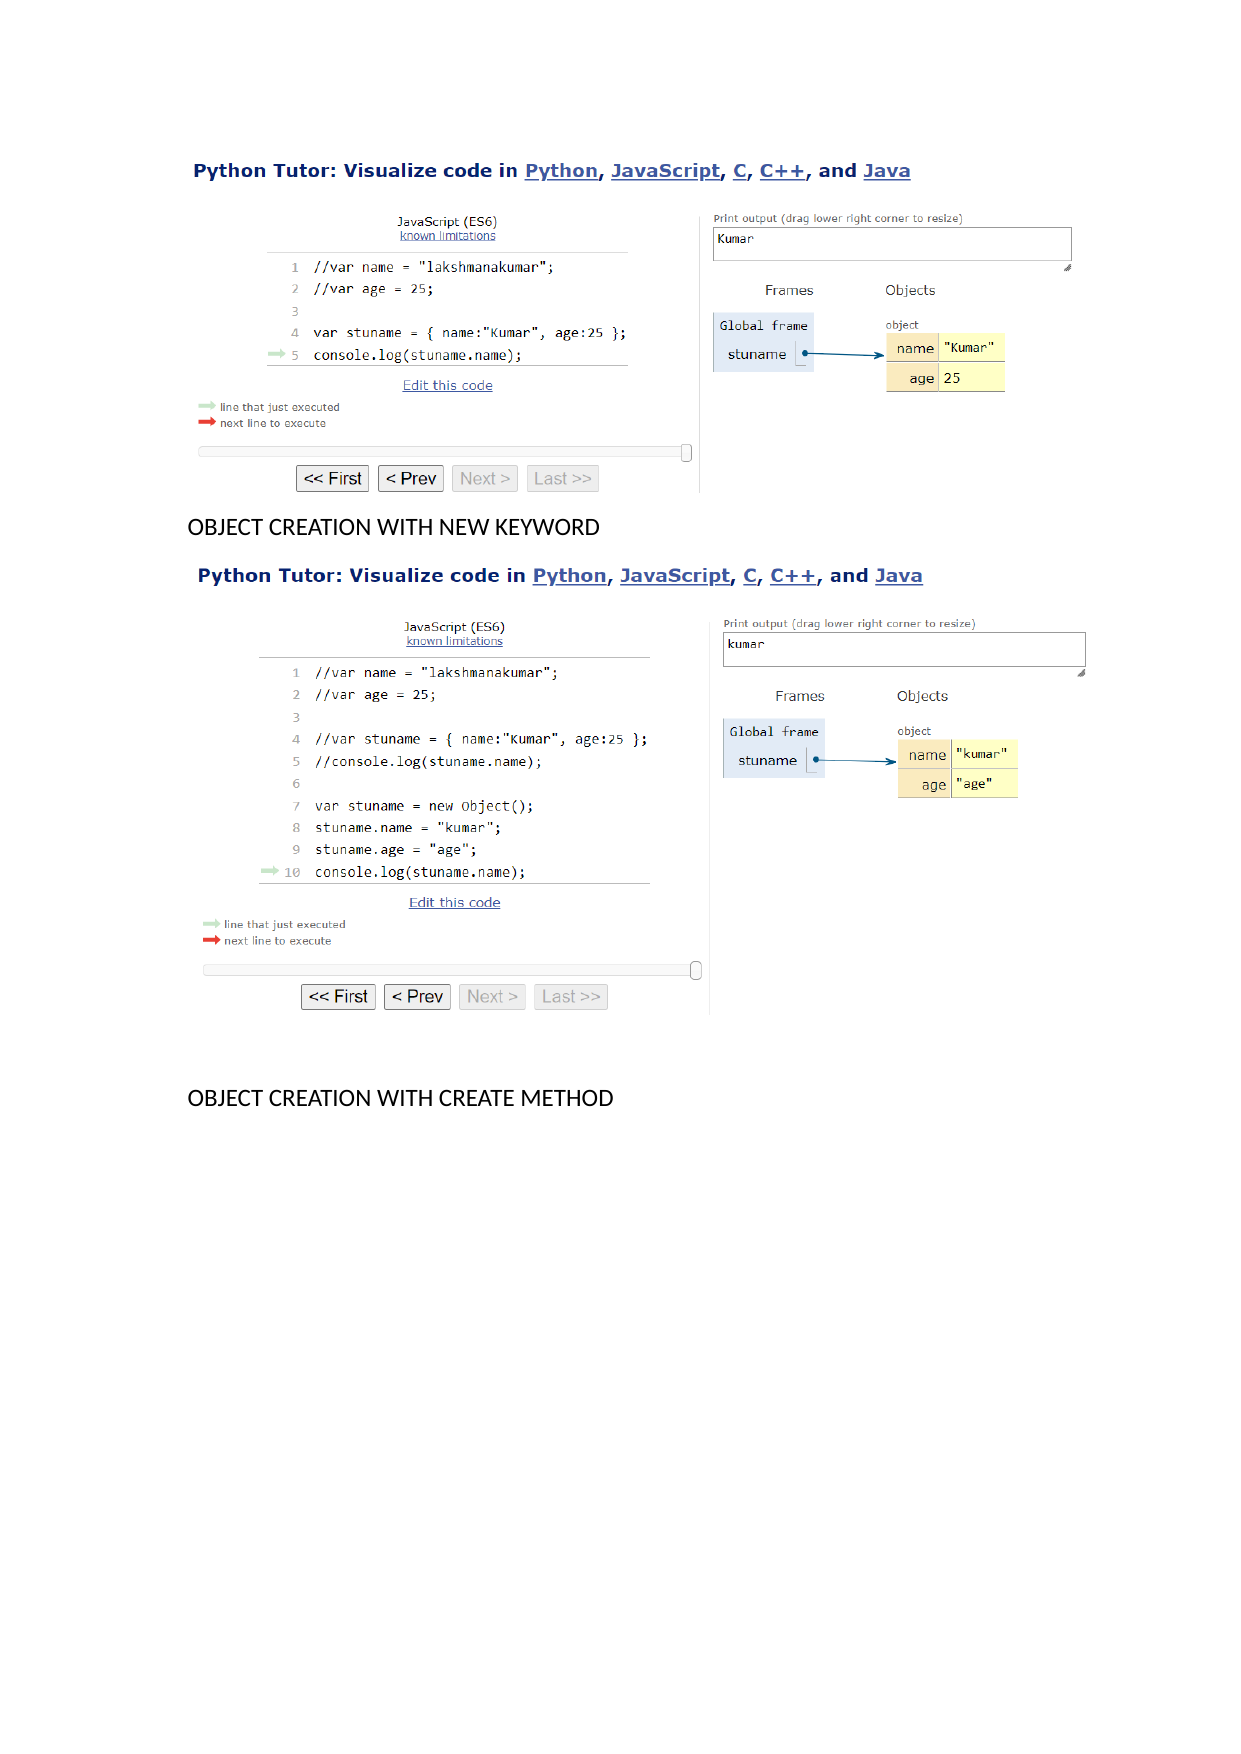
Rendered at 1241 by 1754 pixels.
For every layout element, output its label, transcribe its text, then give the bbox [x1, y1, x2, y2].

text OBJECT CREATION WITH NEW KEYWORD [187, 511, 1090, 542]
text OBJECT CREATION WITH CREATE METHOD [187, 1082, 1090, 1113]
